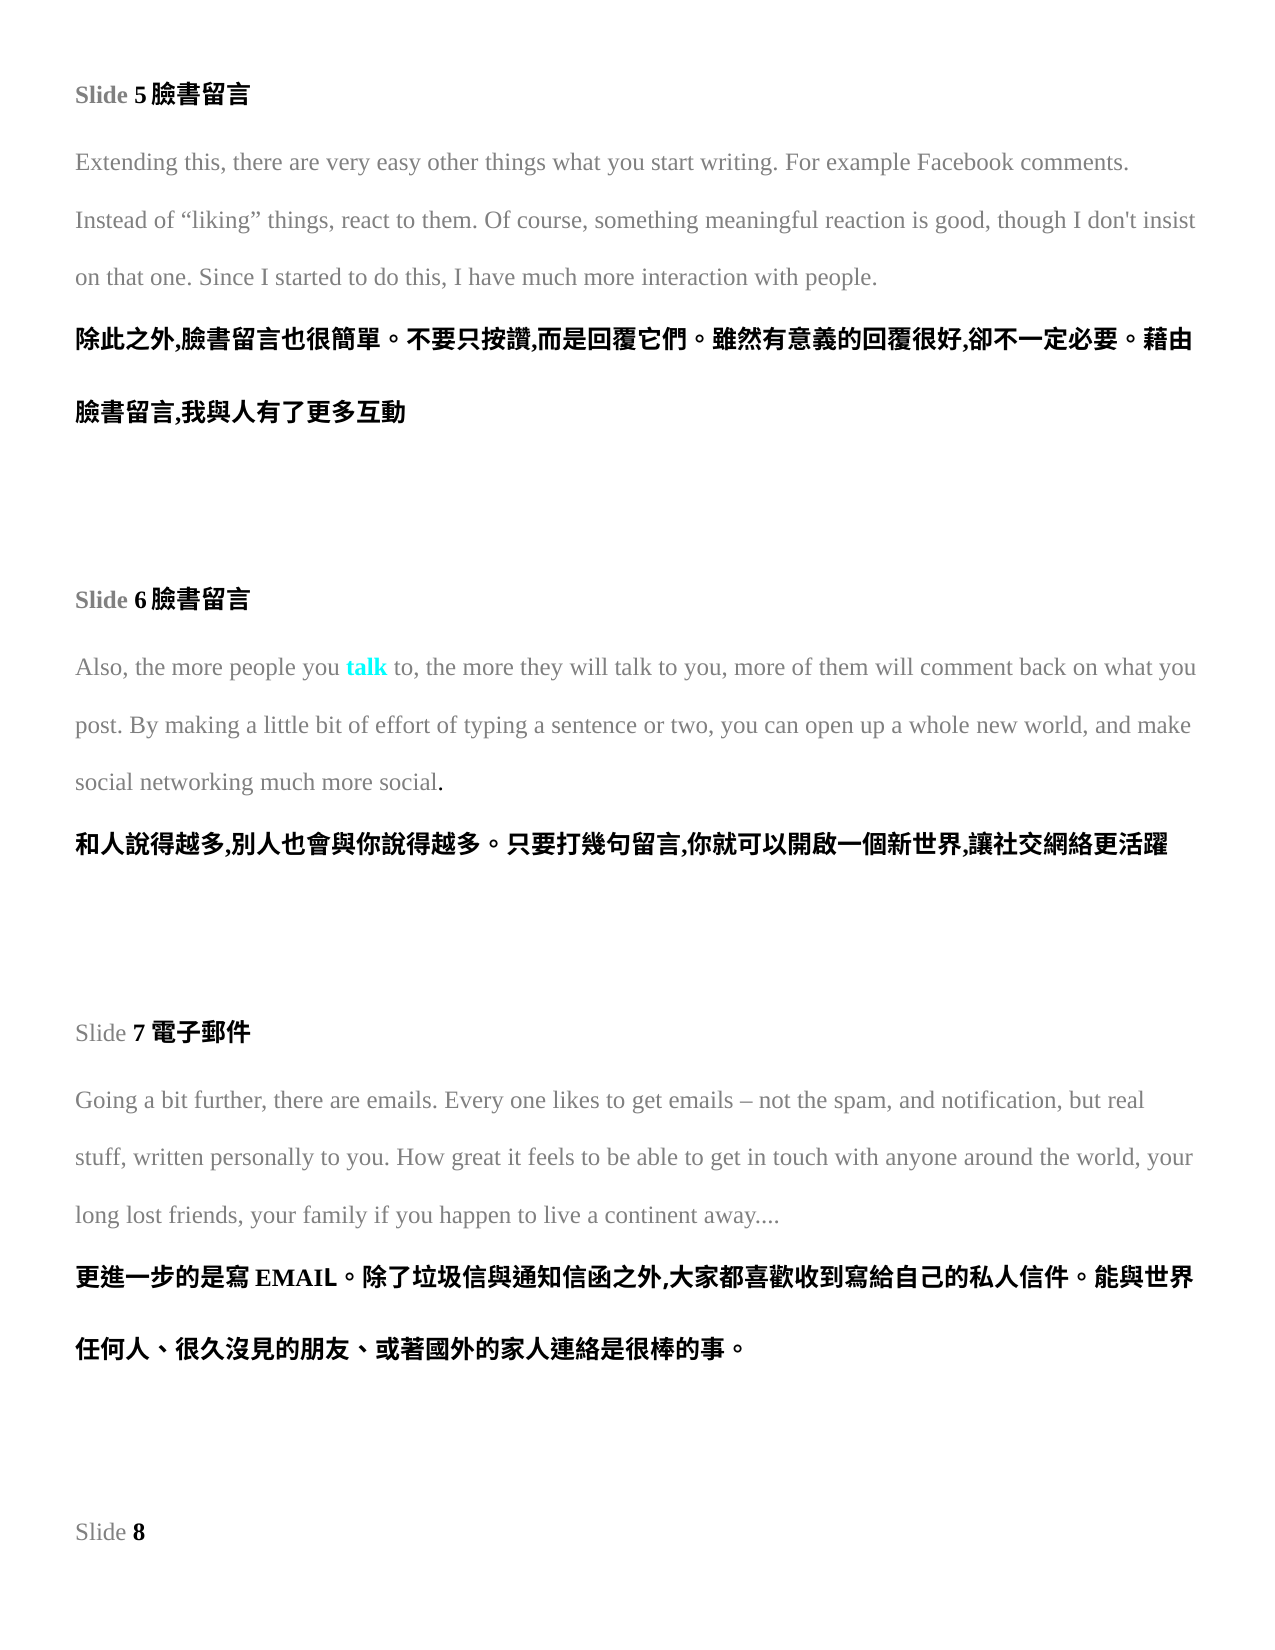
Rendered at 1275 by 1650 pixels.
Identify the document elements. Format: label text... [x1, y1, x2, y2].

text Slide 5臉書留言 [75, 75, 1200, 111]
text 和人說得越多,別人也會與你說得越多。只要打幾句留言,你就可以開啟一個新世界,讓社交網絡更活躍 [75, 825, 1200, 861]
text Also, the more people you talk to, the more they will talk to you, more of them will comment back on what you post. By making a little bit of effort of typing a sentence or two, you can open up a whole new world, and make social networking much more social. [75, 652, 1200, 796]
text Extending this, there are very easy other things what you start writing. For example Facebook comments. Instead of “liking” things, react to them. Of course, something meaningful reaction is good, though I don't insist on that one. Since I started to do this, I have much more interaction with people. [75, 147, 1200, 291]
text Slide 8 [75, 1517, 1200, 1546]
text Slide 7 電子郵件 [75, 1012, 1200, 1049]
text 除此之外,臉書留言也很簡單。不要只按讚,而是回覆它們。雖然有意義的回覆很好,卻不一定必要。藉由臉書留言,我與人有了更多互動 [75, 320, 1200, 429]
text 更進一步的是寫EMAIL。除了垃圾信與通知信函之外,大家都喜歡收到寫給自己的私人信件。能與世界任何人、很久沒見的朋友、或著國外的家人連絡是很棒的事。 [75, 1257, 1200, 1366]
text Going a bit further, there are emails. Every one likes to get emails – not the spam, and notification, but real stuff, written personally to you. How great it feels to be able to get in touch with anyone around the world, your long lost friends, your family if you happen to live a continent away.... [75, 1085, 1200, 1229]
text Slide 6臉書留言 [75, 580, 1200, 616]
